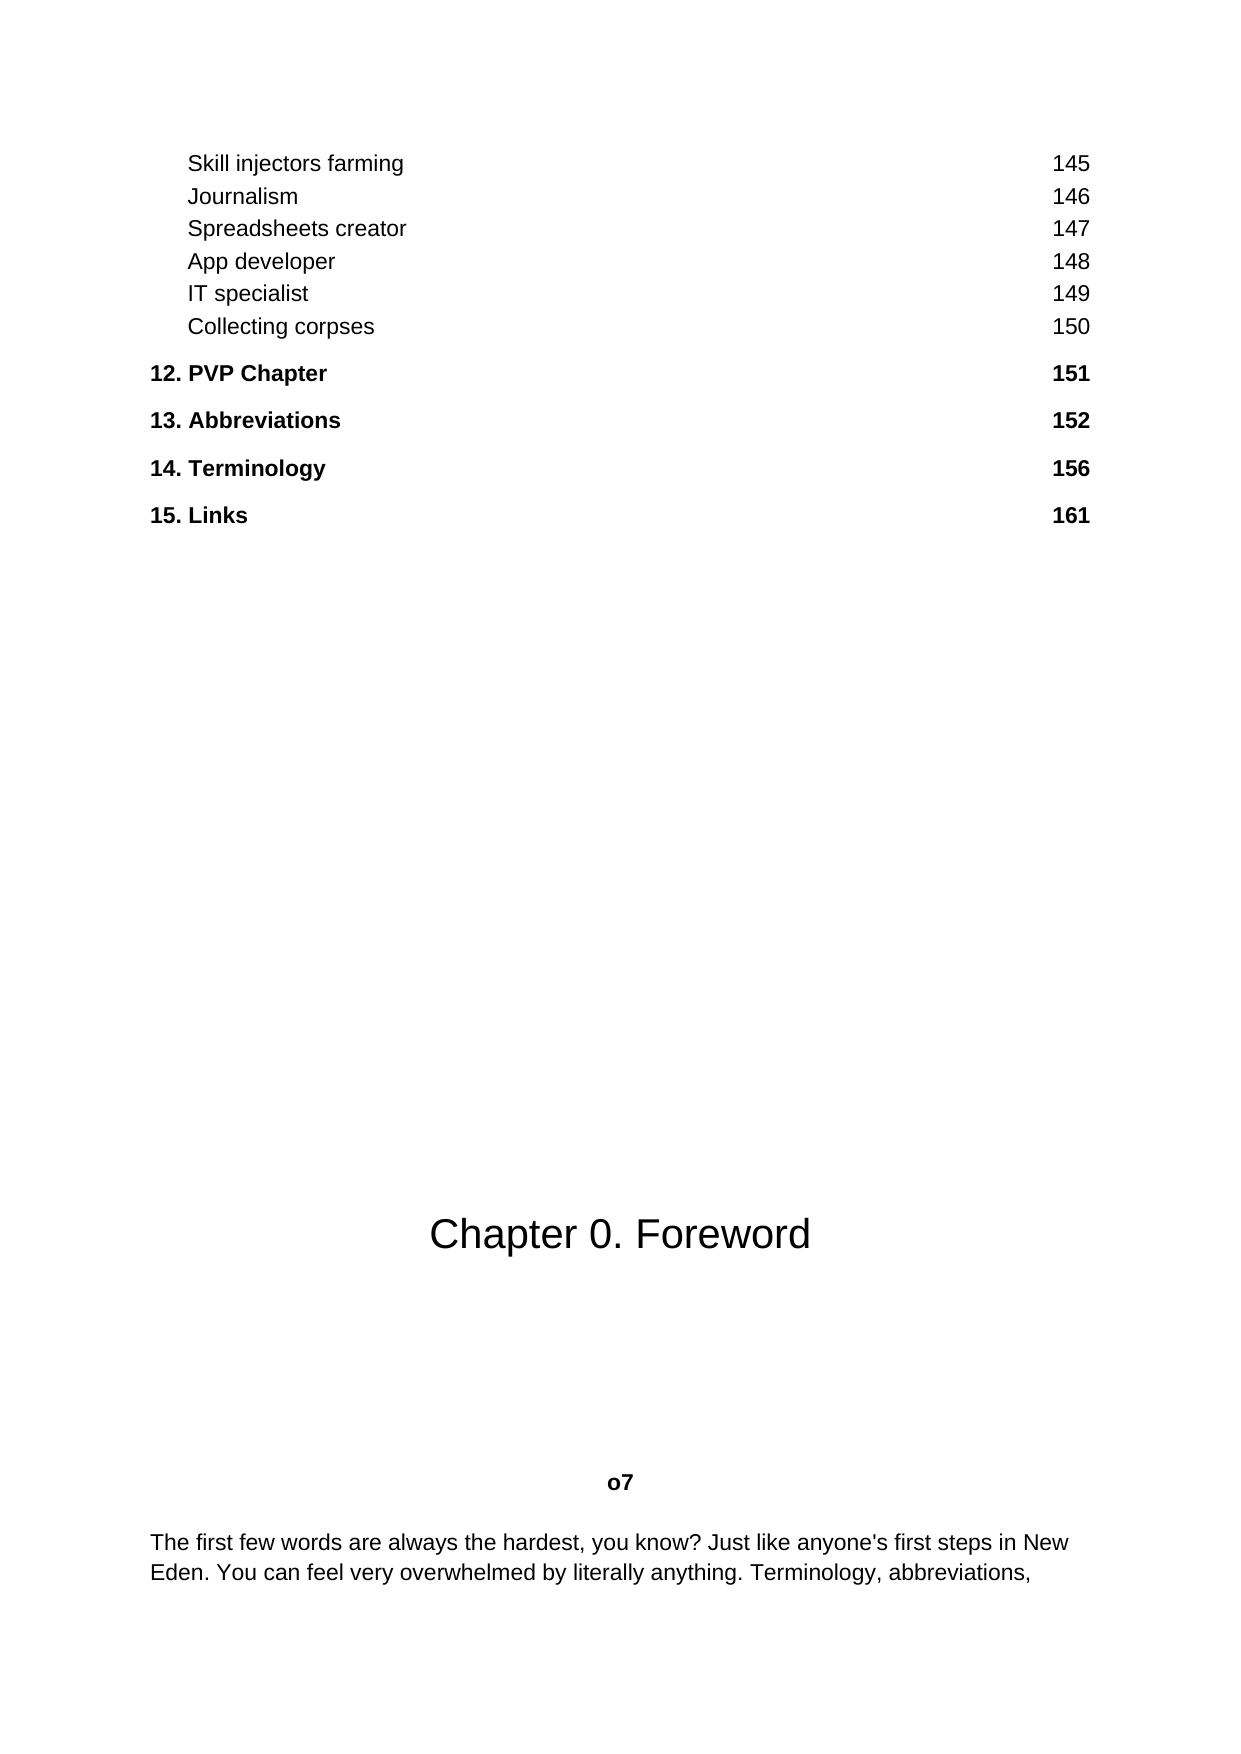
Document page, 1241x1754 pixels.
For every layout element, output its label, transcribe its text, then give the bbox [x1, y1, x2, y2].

text 13. Abbreviations 152 [150, 407, 1090, 434]
text App developer 148 [187, 248, 1090, 274]
text 15. Links 161 [150, 502, 1090, 528]
subtitle Chapter 0. Foreword [150, 1210, 1090, 1258]
text IT specialist 149 [187, 280, 1090, 307]
text Spreadsheets creator 147 [187, 215, 1090, 242]
text o7 [150, 1468, 1090, 1495]
text 14. Terminology 156 [150, 454, 1090, 481]
text 12. PVP Chapter 151 [150, 360, 1090, 387]
text Skill injectors farming 145 [187, 150, 1090, 176]
text Journalism 146 [187, 183, 1090, 209]
text The first few words are always the hardest, you know? Just like anyone's first steps in New Eden. You can feel very overwhelmed by literally anything. Terminology, abbreviations, [150, 1529, 1090, 1586]
text Collecting corpses 150 [187, 313, 1090, 339]
